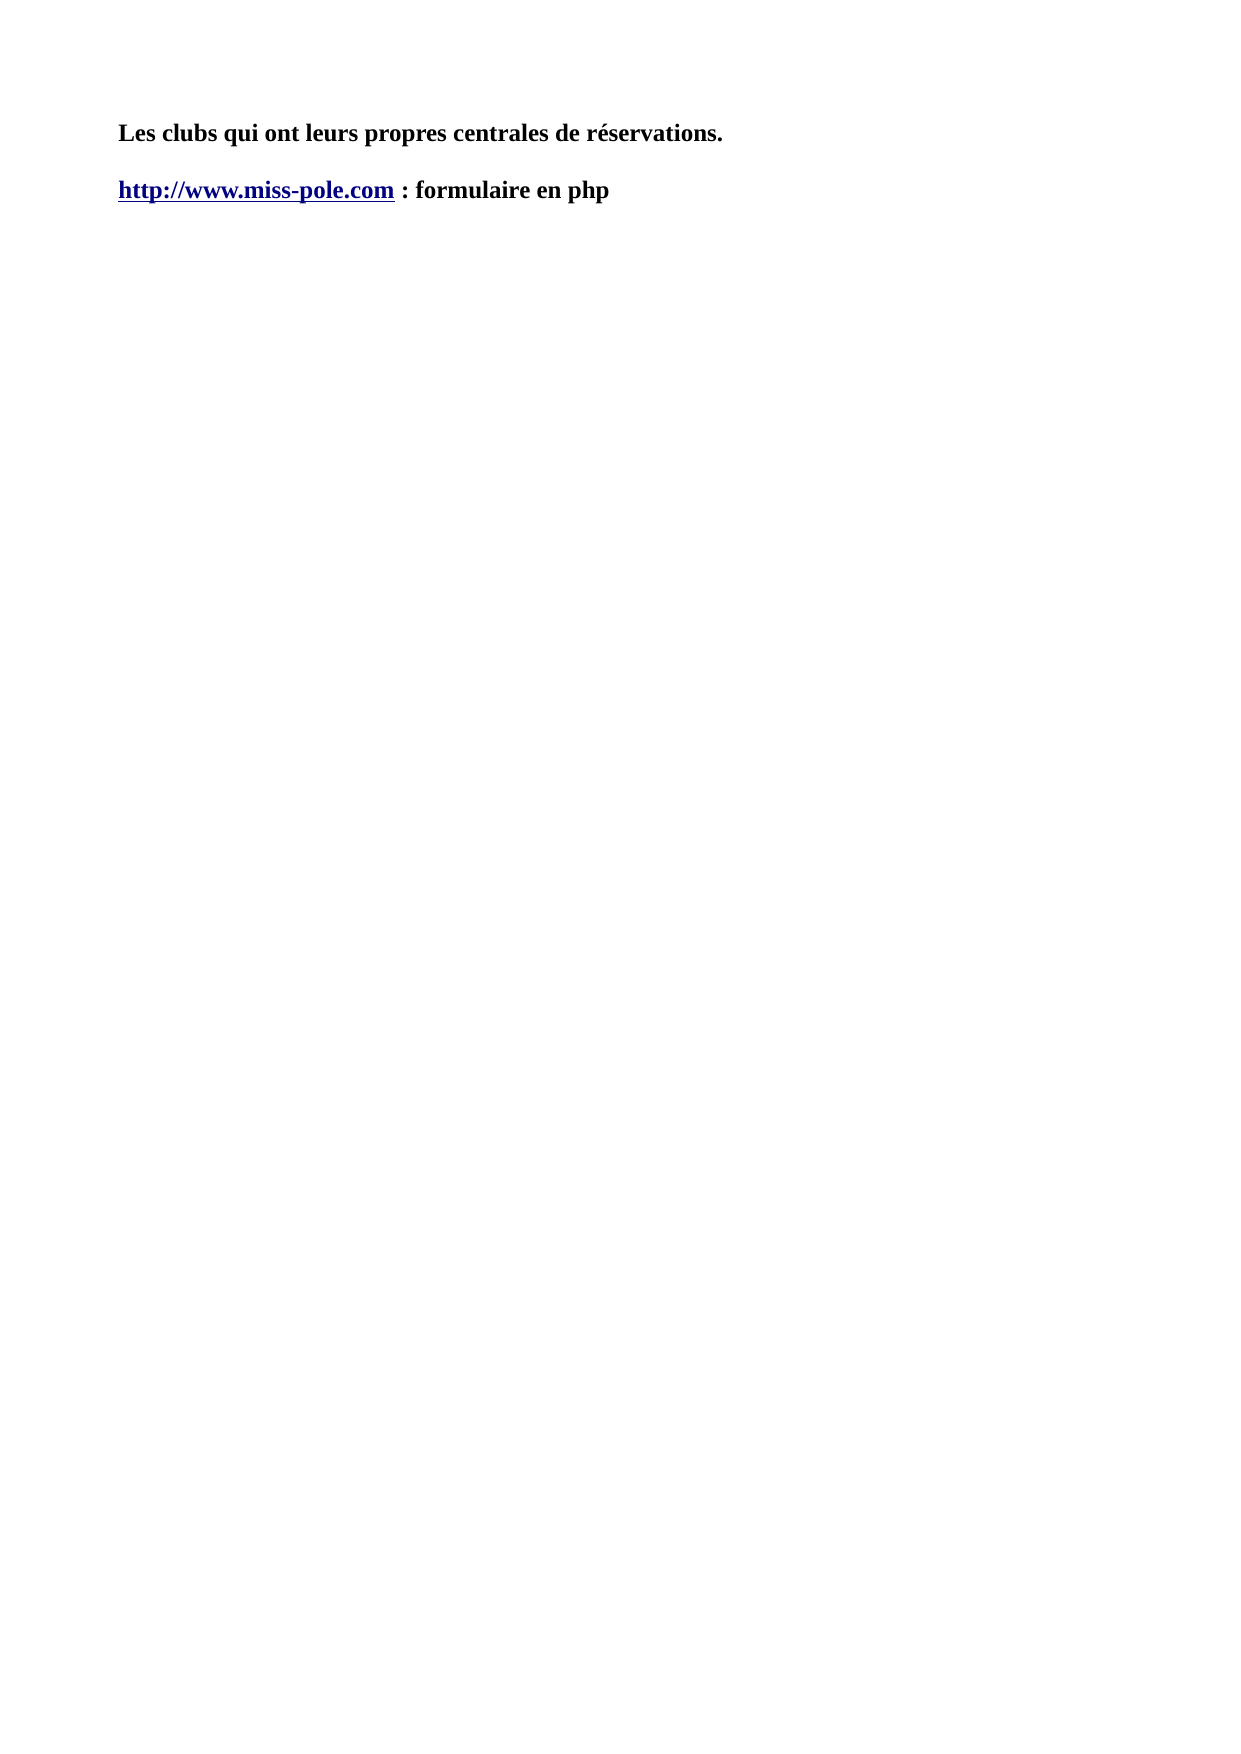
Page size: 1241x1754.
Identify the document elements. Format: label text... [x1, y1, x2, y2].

text Les clubs qui ont leurs propres centrales de réservations. [118, 118, 1122, 147]
text http://www.miss-pole.com : formulaire en php [118, 176, 1122, 204]
